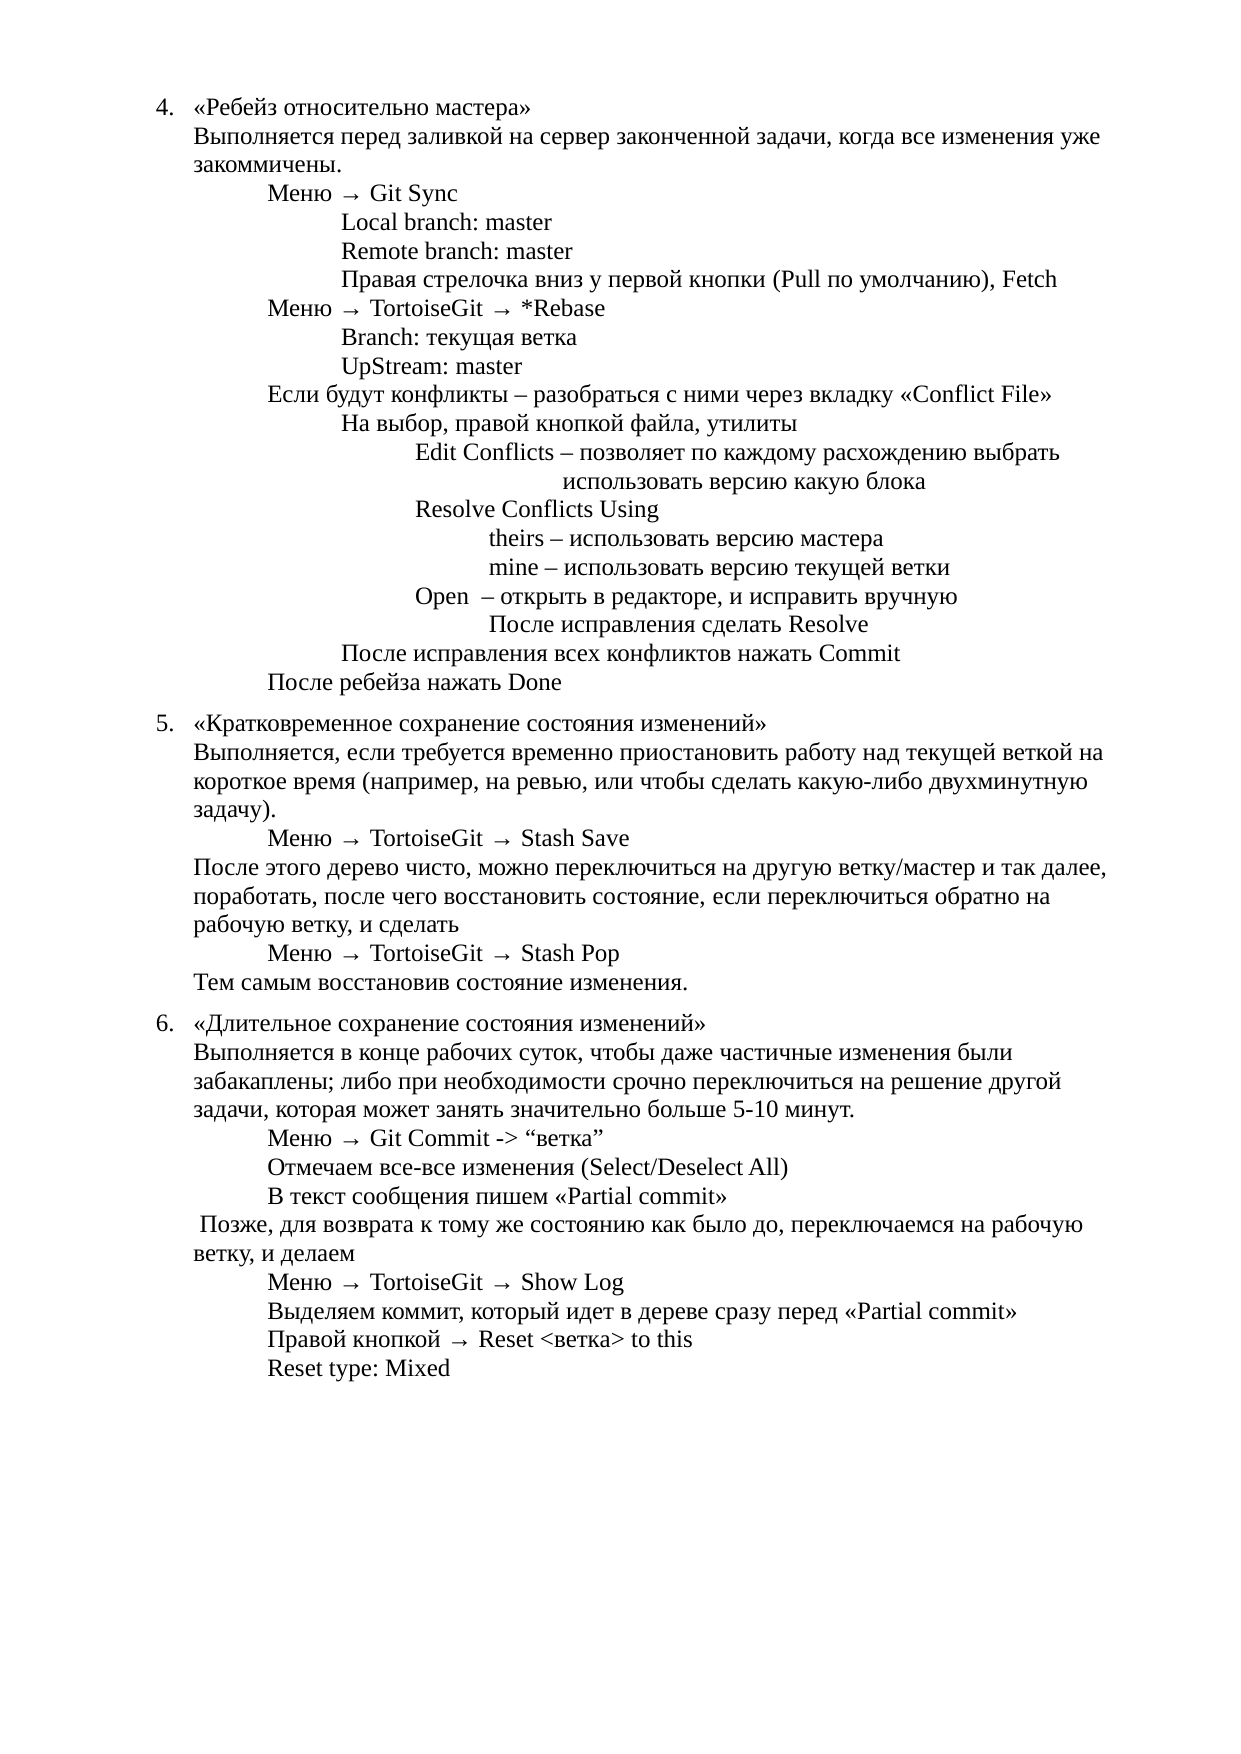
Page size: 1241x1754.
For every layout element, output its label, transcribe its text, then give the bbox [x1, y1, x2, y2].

list «Кратковременное сохранение состояния изменений» Выполняется, если требуется временно приостановить работу над текущей веткой на короткое время (например, на ревью, или чтобы сделать какую-либо двухминутную задачу). Меню → TortoiseGit → Stash Save После этого дерево чисто, можно переключиться на другую ветку/мастер и так далее, поработать, после чего восстановить состояние, если переключиться обратно на рабочую ветку, и сделать Меню → TortoiseGit → Stash Pop Тем самым восстановив состояние изменения. [156, 708, 1122, 996]
list «Ребейз относительно мастера» Выполняется перед заливкой на сервер законченной задачи, когда все изменения уже закоммичены. Меню → Git Sync Local branch: master Remote branch: master Правая стрелочка вниз у первой кнопки (Pull по умолчанию), Fetch Меню → TortoiseGit → *Rebase Branch: текущая ветка UpStream: master Если будут конфликты – разобраться с ними через вкладку «Conflict File» На выбор, правой кнопкой файла, утилиты Edit Conflicts – позволяет по каждому расхождению выбрать использовать версию какую блока Resolve Conflicts Using theirs – использовать версию мастера mine – использовать версию текущей ветки Open – открыть в редакторе, и исправить вручную После исправления сделать Resolve После исправления всех конфликтов нажать Commit После ребейза нажать Done [156, 92, 1122, 696]
list «Длительное сохранение состояния изменений» Выполняется в конце рабочих суток, чтобы даже частичные изменения были забакаплены; либо при необходимости срочно переключиться на решение другой задачи, которая может занять значительно больше 5-10 минут. Меню → Git Commit -> “ветка” Отмечаем все-все изменения (Select/Deselect All) В текст сообщения пишем «Partial commit» Позже, для возврата к тому же состоянию как было до, переключаемся на рабочую ветку, и делаем Меню → TortoiseGit → Show Log Выделяем коммит, который идет в дереве сразу перед «Partial commit» Правой кнопкой → Reset <ветка> to this Reset type: Mixed [156, 1008, 1122, 1382]
